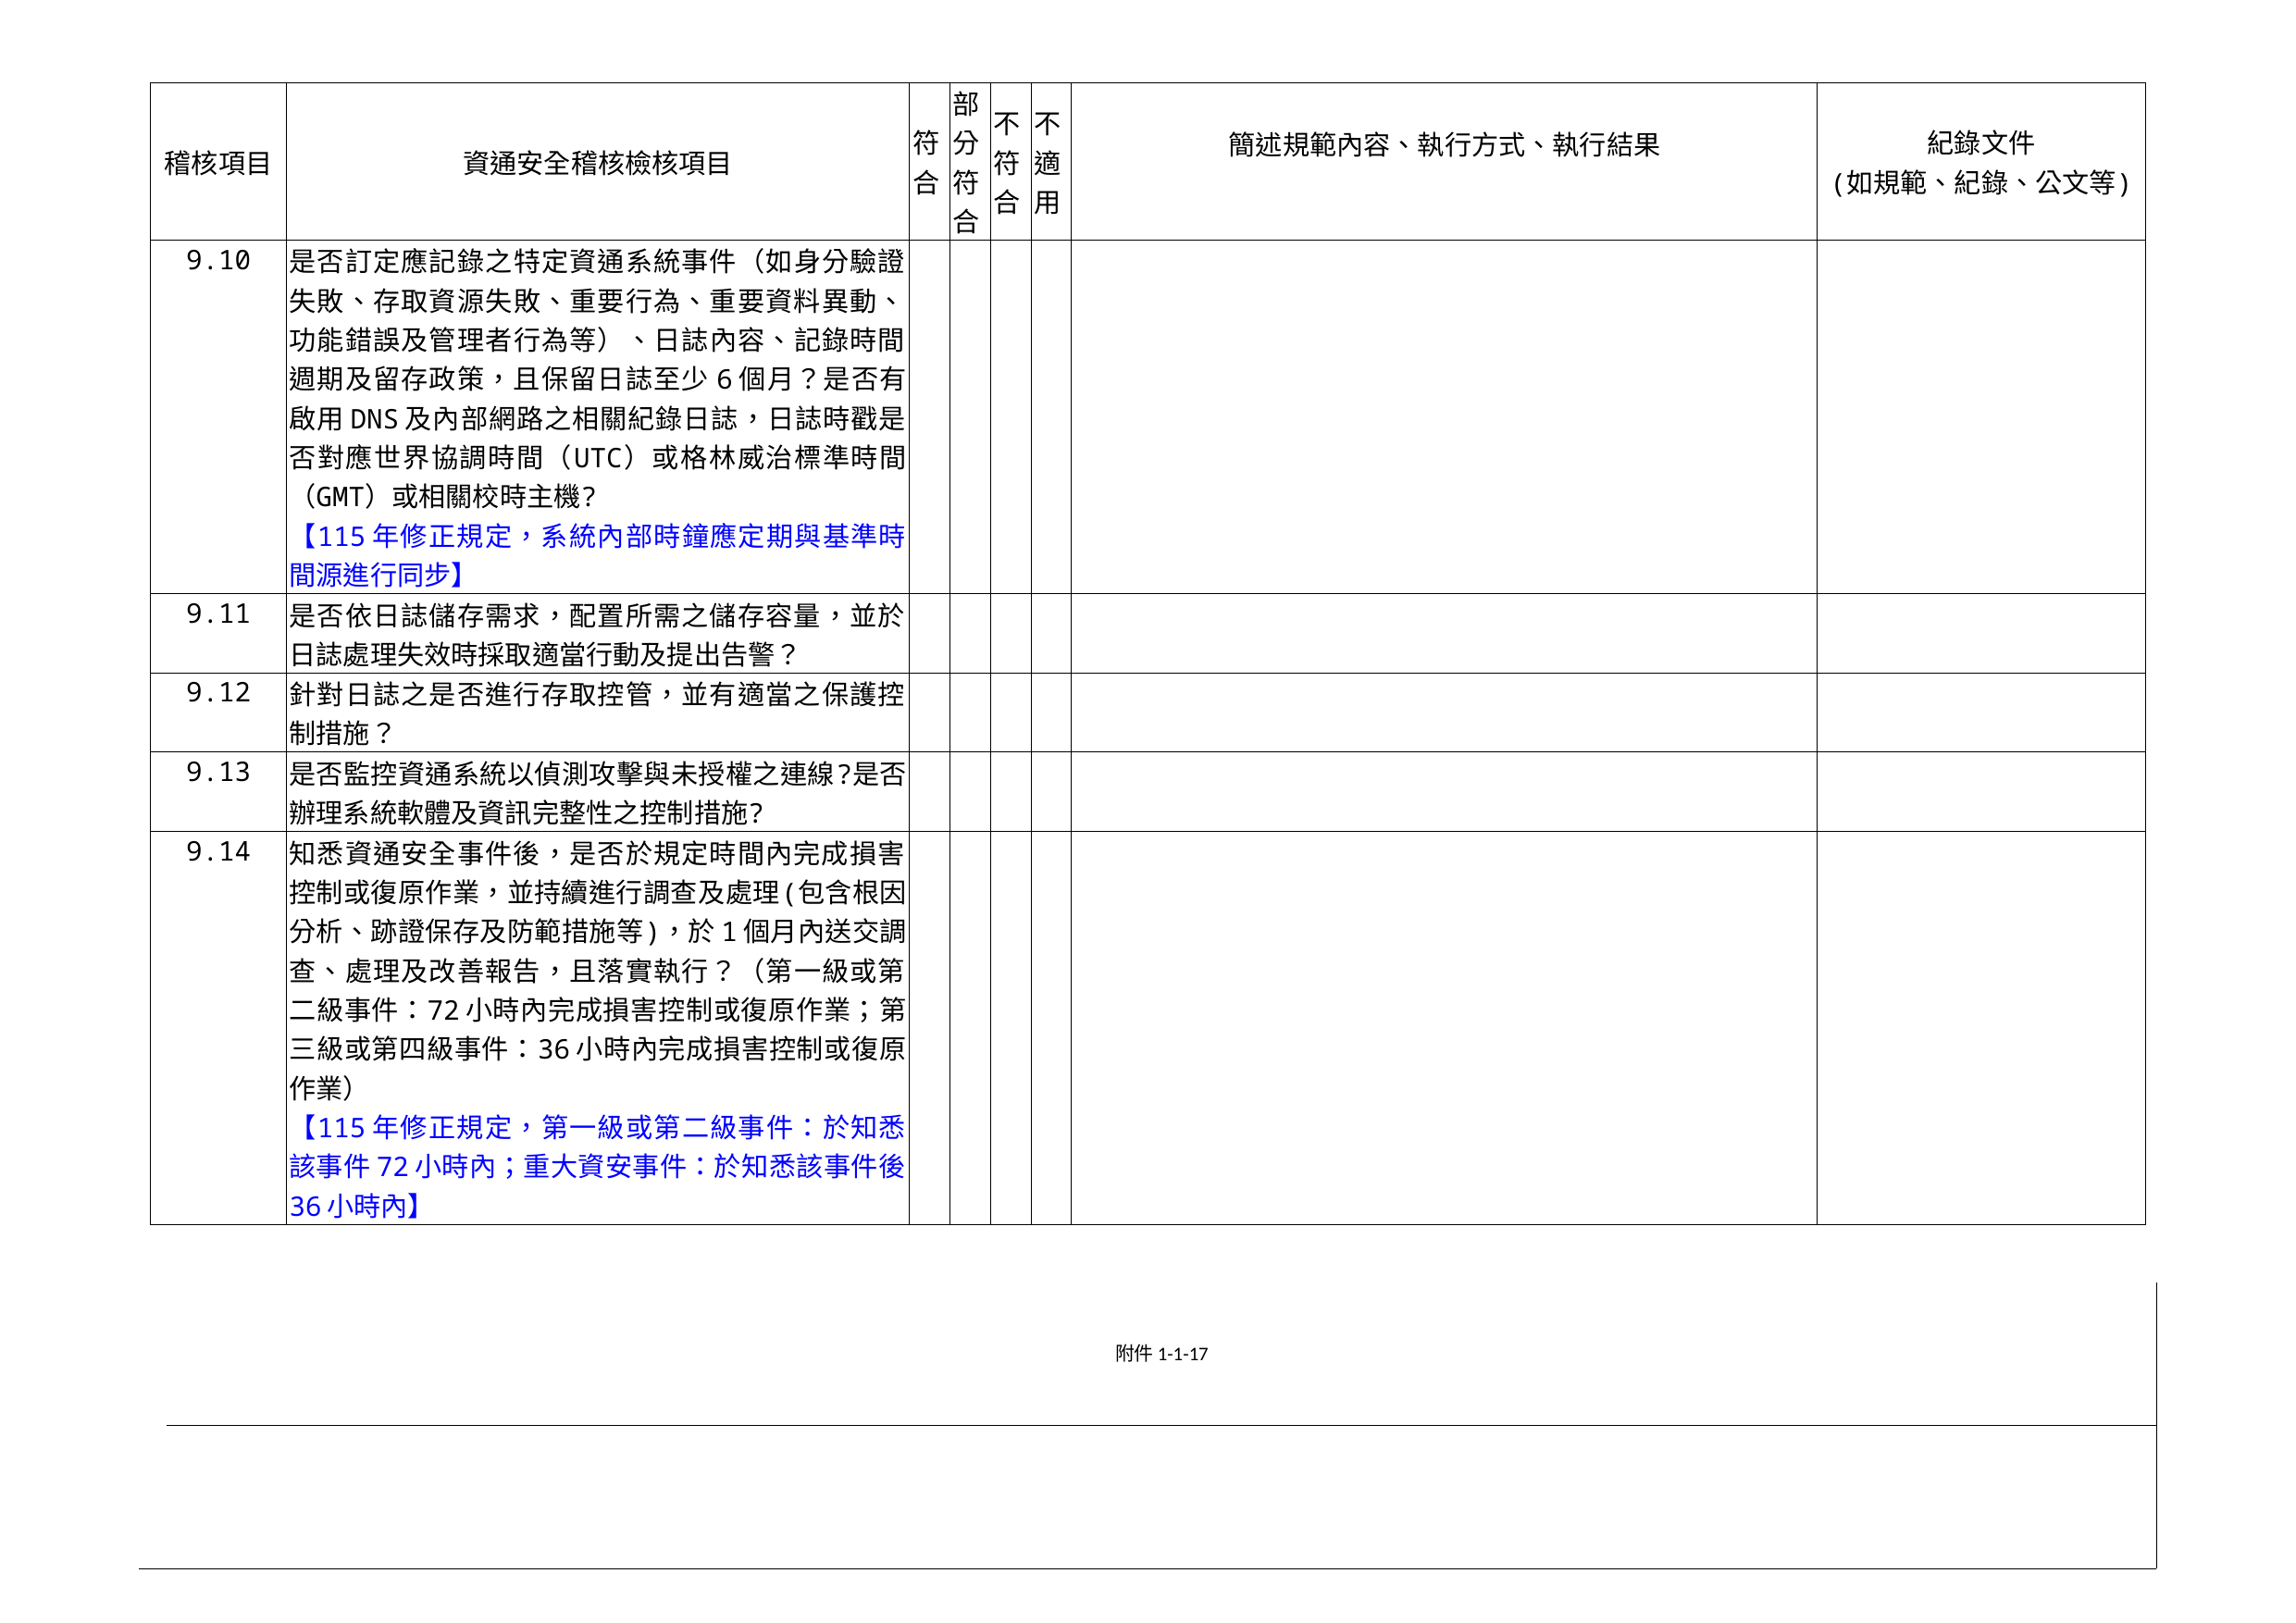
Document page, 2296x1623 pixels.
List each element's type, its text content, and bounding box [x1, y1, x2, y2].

table_cell [950, 594, 990, 673]
table_header 符合 [910, 83, 949, 240]
table_cell [1072, 752, 1817, 831]
table_cell [1032, 241, 1071, 593]
table_cell [950, 832, 990, 1224]
table_cell [1072, 594, 1817, 673]
table_cell [910, 241, 949, 593]
table_cell [910, 832, 949, 1224]
table_header 不適用 [1032, 83, 1071, 240]
table_cell [991, 241, 1031, 593]
table_cell 是否依日誌儲存需求，配置所需之儲存容量，並於日誌處理失效時採取適當行動及提出告警？ [287, 594, 909, 673]
table_cell [910, 594, 949, 673]
table_header 紀錄文件 (如規範、紀錄、公文等) [1818, 83, 2145, 240]
table_header 不符合 [991, 83, 1031, 240]
table_cell [991, 594, 1031, 673]
table_cell 9.12 [151, 674, 286, 751]
table_cell [1818, 241, 2145, 593]
table_cell [991, 752, 1031, 831]
table_cell 9.14 [151, 832, 286, 1224]
table_cell [1818, 594, 2145, 673]
table_cell [1072, 674, 1817, 751]
table_cell 知悉資通安全事件後，是否於規定時間內完成損害控制或復原作業，並持續進行調查及處理(包含根因分析、跡證保存及防範措施等)，於1個月內送交調查、處理及改善報告，且落實執行？（第一級或第二級事件：72小時內完成損害控制或復原作業；第三級或第四級事件：36小時內完成損害控制或復原作業） 【115年修正規定，第一級或第二級事件：於知悉該事件72小時內；重大資安事件：於知悉該事件後36小時內】 [287, 832, 909, 1224]
table_cell [1072, 241, 1817, 593]
table_cell 針對日誌之是否進行存取控管，並有適當之保護控制措施？ [287, 674, 909, 751]
table_cell 9.10 [151, 241, 286, 593]
table_header 資通安全稽核檢核項目 [287, 83, 909, 240]
table_header 稽核項目 [151, 83, 286, 240]
table_cell [910, 752, 949, 831]
table_cell [1032, 752, 1071, 831]
table_cell [1818, 752, 2145, 831]
table_cell 是否訂定應記錄之特定資通系統事件（如身分驗證失敗、存取資源失敗、重要行為、重要資料異動、功能錯誤及管理者行為等）、日誌內容、記錄時間週期及留存政策，且保留日誌至少6個月？是否有啟用DNS及內部網路之相關紀錄日誌，日誌時戳是否對應世界協調時間（UTC）或格林威治標準時間（GMT）或相關校時主機? 【115年修正規定，系統內部時鐘應定期與基準時間源進行同步】 [287, 241, 909, 593]
table_cell [1032, 832, 1071, 1224]
table_cell [1818, 674, 2145, 751]
table_cell [910, 674, 949, 751]
table_cell [1032, 594, 1071, 673]
table_cell [1072, 832, 1817, 1224]
table_cell [1818, 832, 2145, 1224]
table_cell [1032, 674, 1071, 751]
table_cell [991, 832, 1031, 1224]
table_cell [950, 241, 990, 593]
table_cell [950, 752, 990, 831]
table_cell [950, 674, 990, 751]
table_header 簡述規範內容、執行方式、執行結果 [1072, 83, 1817, 240]
table_header 部分符合 [950, 83, 990, 240]
table_cell 是否監控資通系統以偵測攻擊與未授權之連線?是否辦理系統軟體及資訊完整性之控制措施? [287, 752, 909, 831]
table_cell 9.11 [151, 594, 286, 673]
table_cell 9.13 [151, 752, 286, 831]
table_cell [991, 674, 1031, 751]
